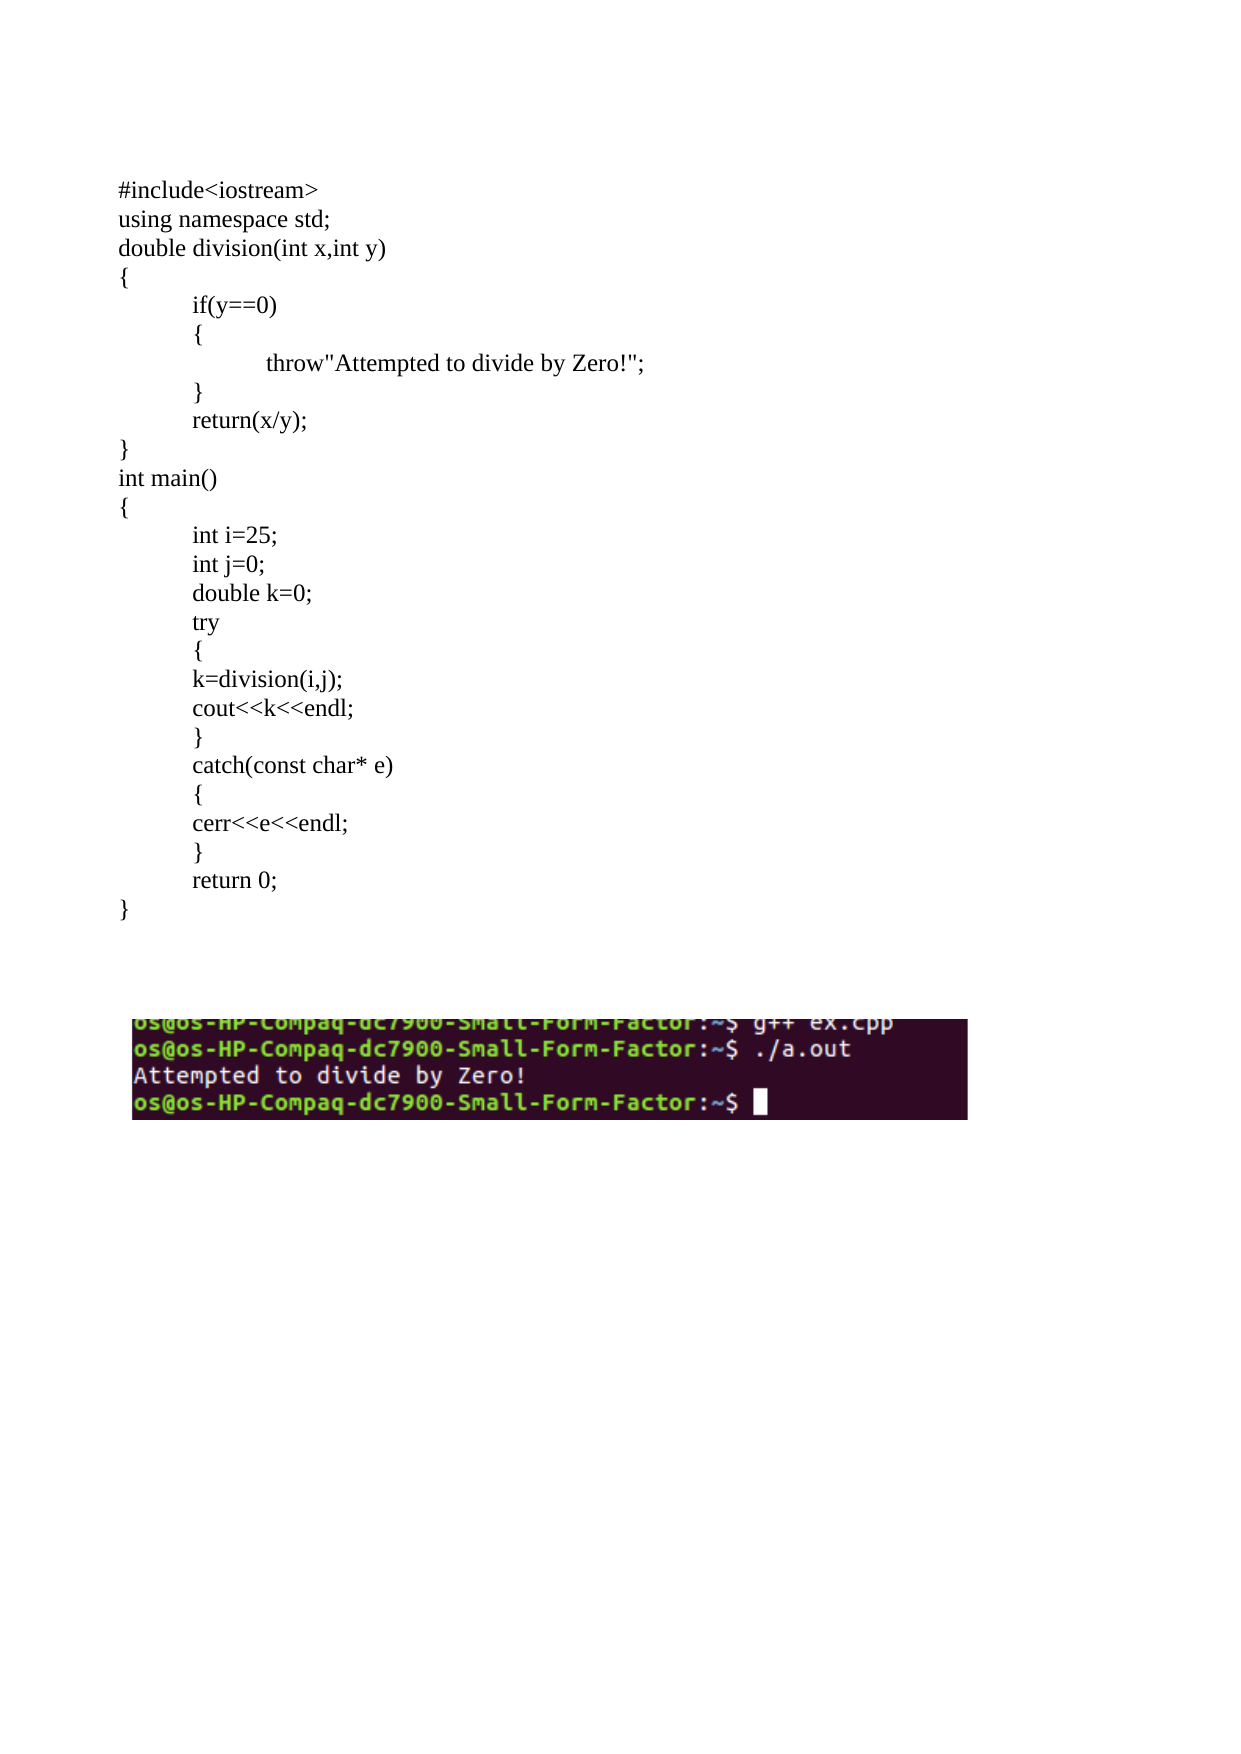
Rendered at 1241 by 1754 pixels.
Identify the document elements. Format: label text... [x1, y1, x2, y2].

text int main() [118, 463, 1122, 492]
text cout<<k<<endl; [118, 693, 1122, 722]
text double division(int x,int y) [118, 233, 1122, 262]
text } [118, 894, 1122, 923]
text { [118, 262, 1122, 291]
text } [118, 434, 1122, 463]
text { [118, 779, 1122, 808]
text cerr<<e<<endl; [118, 808, 1122, 837]
text } [118, 377, 1122, 406]
text using namespace std; [118, 204, 1122, 233]
text } [118, 837, 1122, 866]
text catch(const char* e) [118, 751, 1122, 779]
text if(y==0) [118, 291, 1122, 319]
text int i=25; [118, 521, 1122, 549]
text #include<iostream> [118, 176, 1122, 204]
text return 0; [118, 866, 1122, 894]
text throw"Attempted to divide by Zero!"; [118, 348, 1122, 377]
picture [131, 1019, 968, 1120]
text k=division(i,j); [118, 664, 1122, 693]
text return(x/y); [118, 406, 1122, 434]
text { [118, 492, 1122, 521]
text try [118, 607, 1122, 636]
text double k=0; [118, 578, 1122, 607]
text } [118, 722, 1122, 751]
text { [118, 319, 1122, 348]
text { [118, 636, 1122, 664]
text int j=0; [118, 549, 1122, 578]
